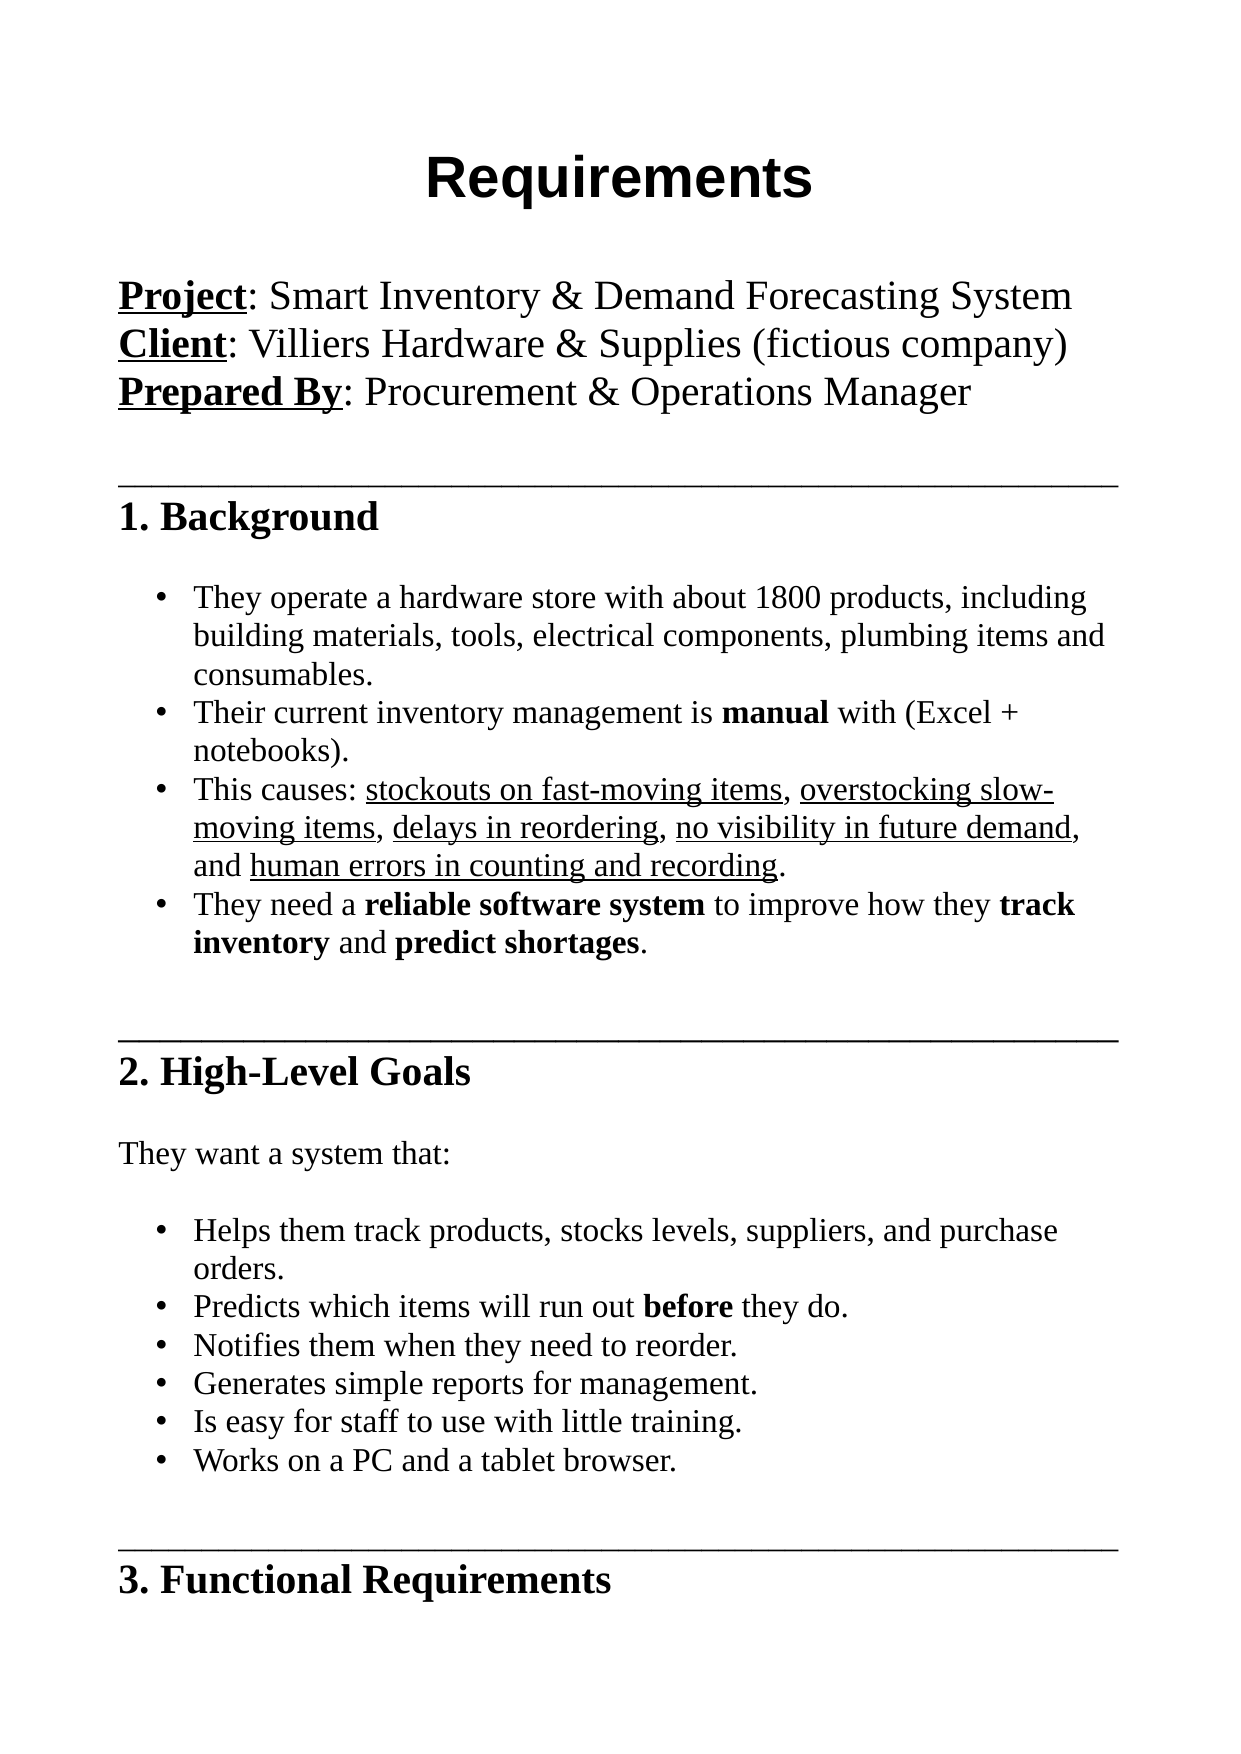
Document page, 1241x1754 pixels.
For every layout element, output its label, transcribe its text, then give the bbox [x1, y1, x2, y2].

text Client: Villiers Hardware & Supplies (fictious company) [118, 318, 1122, 366]
list Works on a PC and a tablet browser. [156, 1440, 1122, 1478]
text Prepared By: Procurement & Operations Manager [118, 366, 1122, 414]
list They operate a hardware store with about 1800 products, including building materials, tools, electrical components, plumbing items and consumables. [156, 577, 1122, 692]
list Helps them track products, stocks levels, suppliers, and purchase orders. [156, 1210, 1122, 1286]
text 3. Functional Requirements [118, 1555, 1122, 1603]
list Is easy for staff to use with little training. [156, 1401, 1122, 1440]
list This causes: stockouts on fast-moving items, overstocking slow-moving items, delays in reordering, no visibility in future demand, and human errors in counting and recording. [156, 769, 1122, 884]
list Generates simple reports for management. [156, 1363, 1122, 1401]
text ________________________________________________ [118, 999, 1122, 1047]
list Notifies them when they need to reorder. [156, 1325, 1122, 1363]
text They want a system that: [118, 1133, 1122, 1171]
list They need a reliable software system to improve how they track inventory and predict shortages. [156, 884, 1122, 961]
list Predicts which items will run out before they do. [156, 1286, 1122, 1325]
list Their current inventory management is manual with (Excel + notebooks). [156, 692, 1122, 769]
text ____________________________________________________________ [118, 1516, 1122, 1555]
text Project: Smart Inventory & Demand Forecasting System [118, 271, 1122, 318]
text 1. Background [118, 491, 1122, 539]
text ____________________________________________________________ [118, 453, 1122, 491]
text 2. High-Level Goals [118, 1047, 1122, 1095]
title Requirements [118, 143, 1122, 210]
